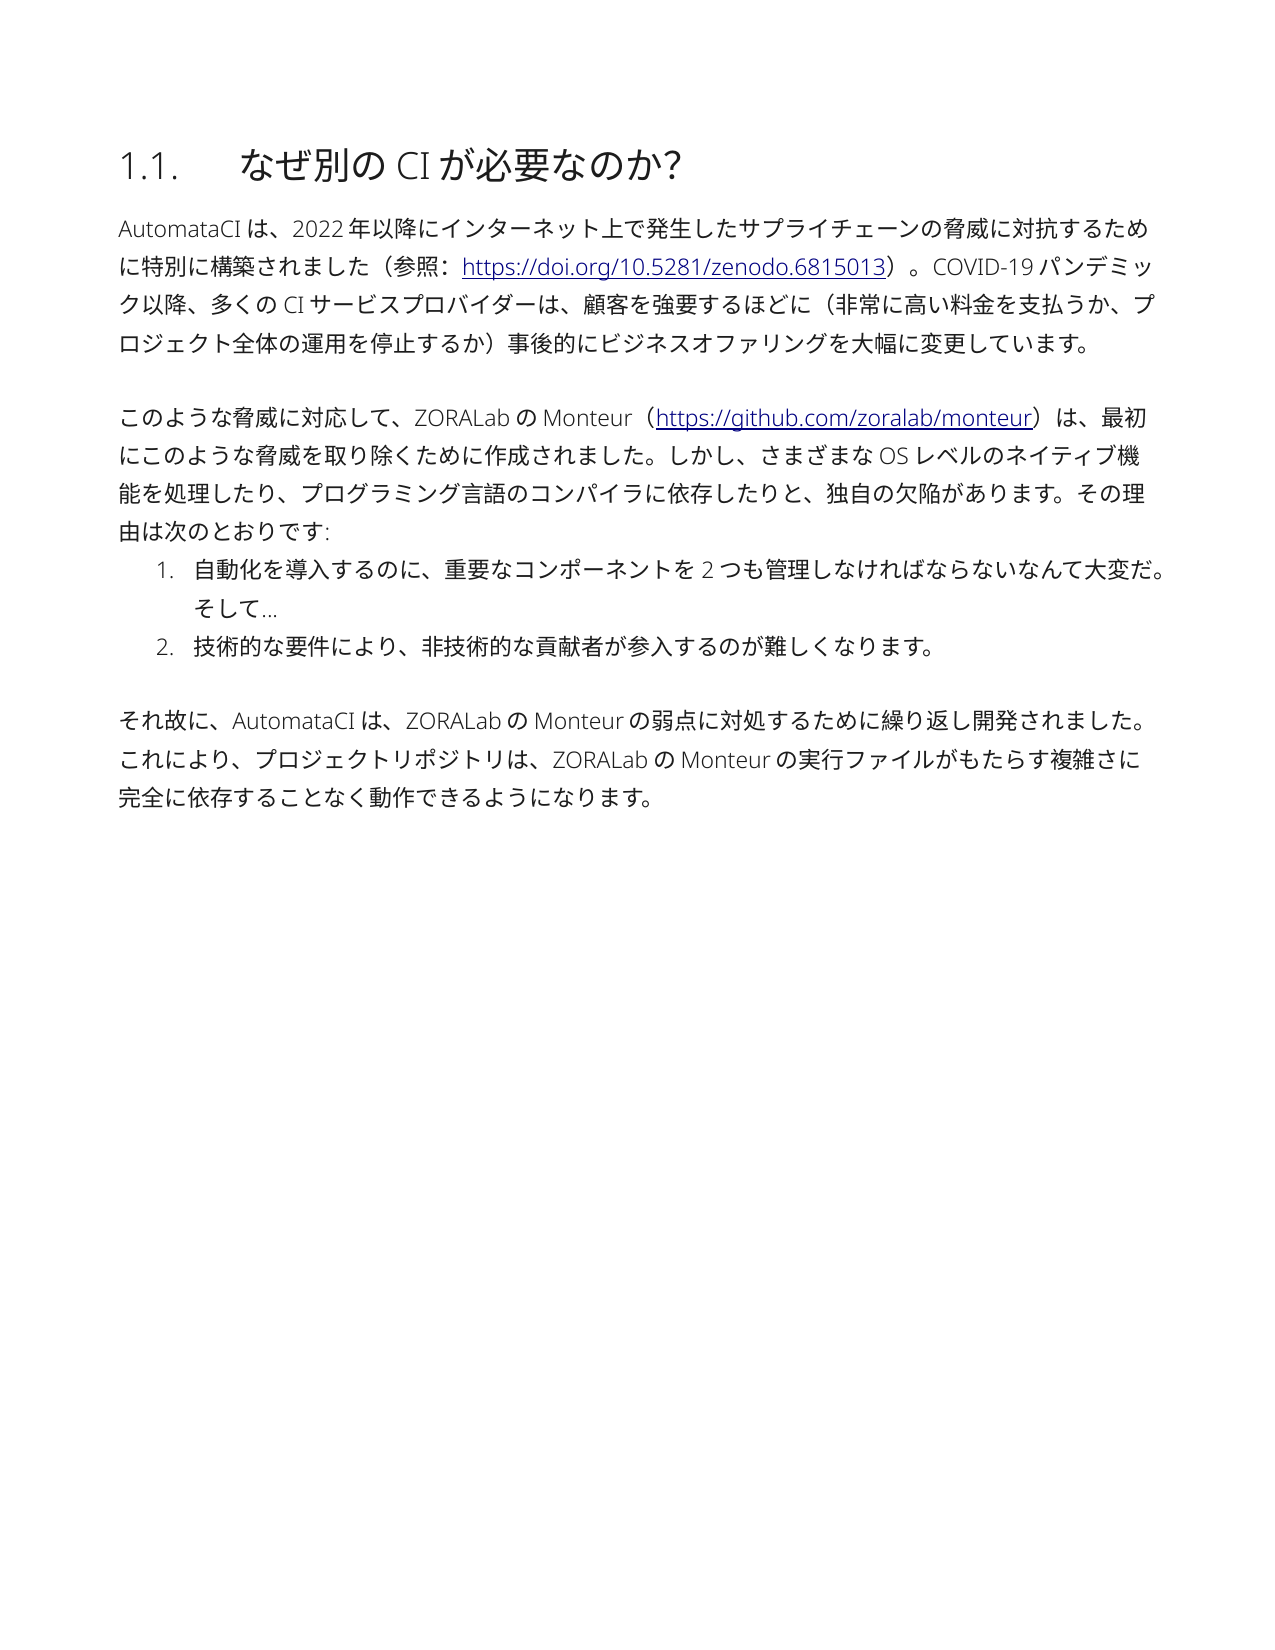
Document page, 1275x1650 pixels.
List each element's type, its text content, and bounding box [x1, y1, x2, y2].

list 技術的な要件により、非技術的な貢献者が参入するのが難しくなります。 [156, 629, 1157, 662]
text それ故に、AutomataCIは、ZORALabのMonteurの弱点に対処するために繰り返し開発されました。これにより、プロジェクトリポジトリは、ZORALabのMonteurの実行ファイルがもたらす複雑さに完全に依存することなく動作できるようになります。 [118, 703, 1157, 813]
list 自動化を導入するのに、重要なコンポーネントを2つも管理しなければならないなんて大変だ。そして... [156, 552, 1157, 624]
text AutomataCIは、2022年以降にインターネット上で発生したサプライチェーンの脅威に対抗するために特別に構築されました（参照：https://doi.org/10.5281/zenodo.6815013）。COVID-19パンデミック以降、多くのCIサービスプロバイダーは、顧客を強要するほどに（非常に高い料金を支払うか、プロジェクト全体の運用を停止するか）事後的にビジネスオファリングを大幅に変更しています。 [118, 211, 1157, 359]
text このような脅威に対応して、ZORALabのMonteur（https://github.com/zoralab/monteur）は、最初にこのような脅威を取り除くために作成されました。しかし、さまざまなOSレベルのネイティブ機能を処理したり、プログラミング言語のコンパイラに依存したりと、独自の欠陥があります。その理由は次のとおりです: [118, 399, 1157, 547]
subtitle なぜ別のCIが必要なのか？ [118, 136, 1157, 191]
